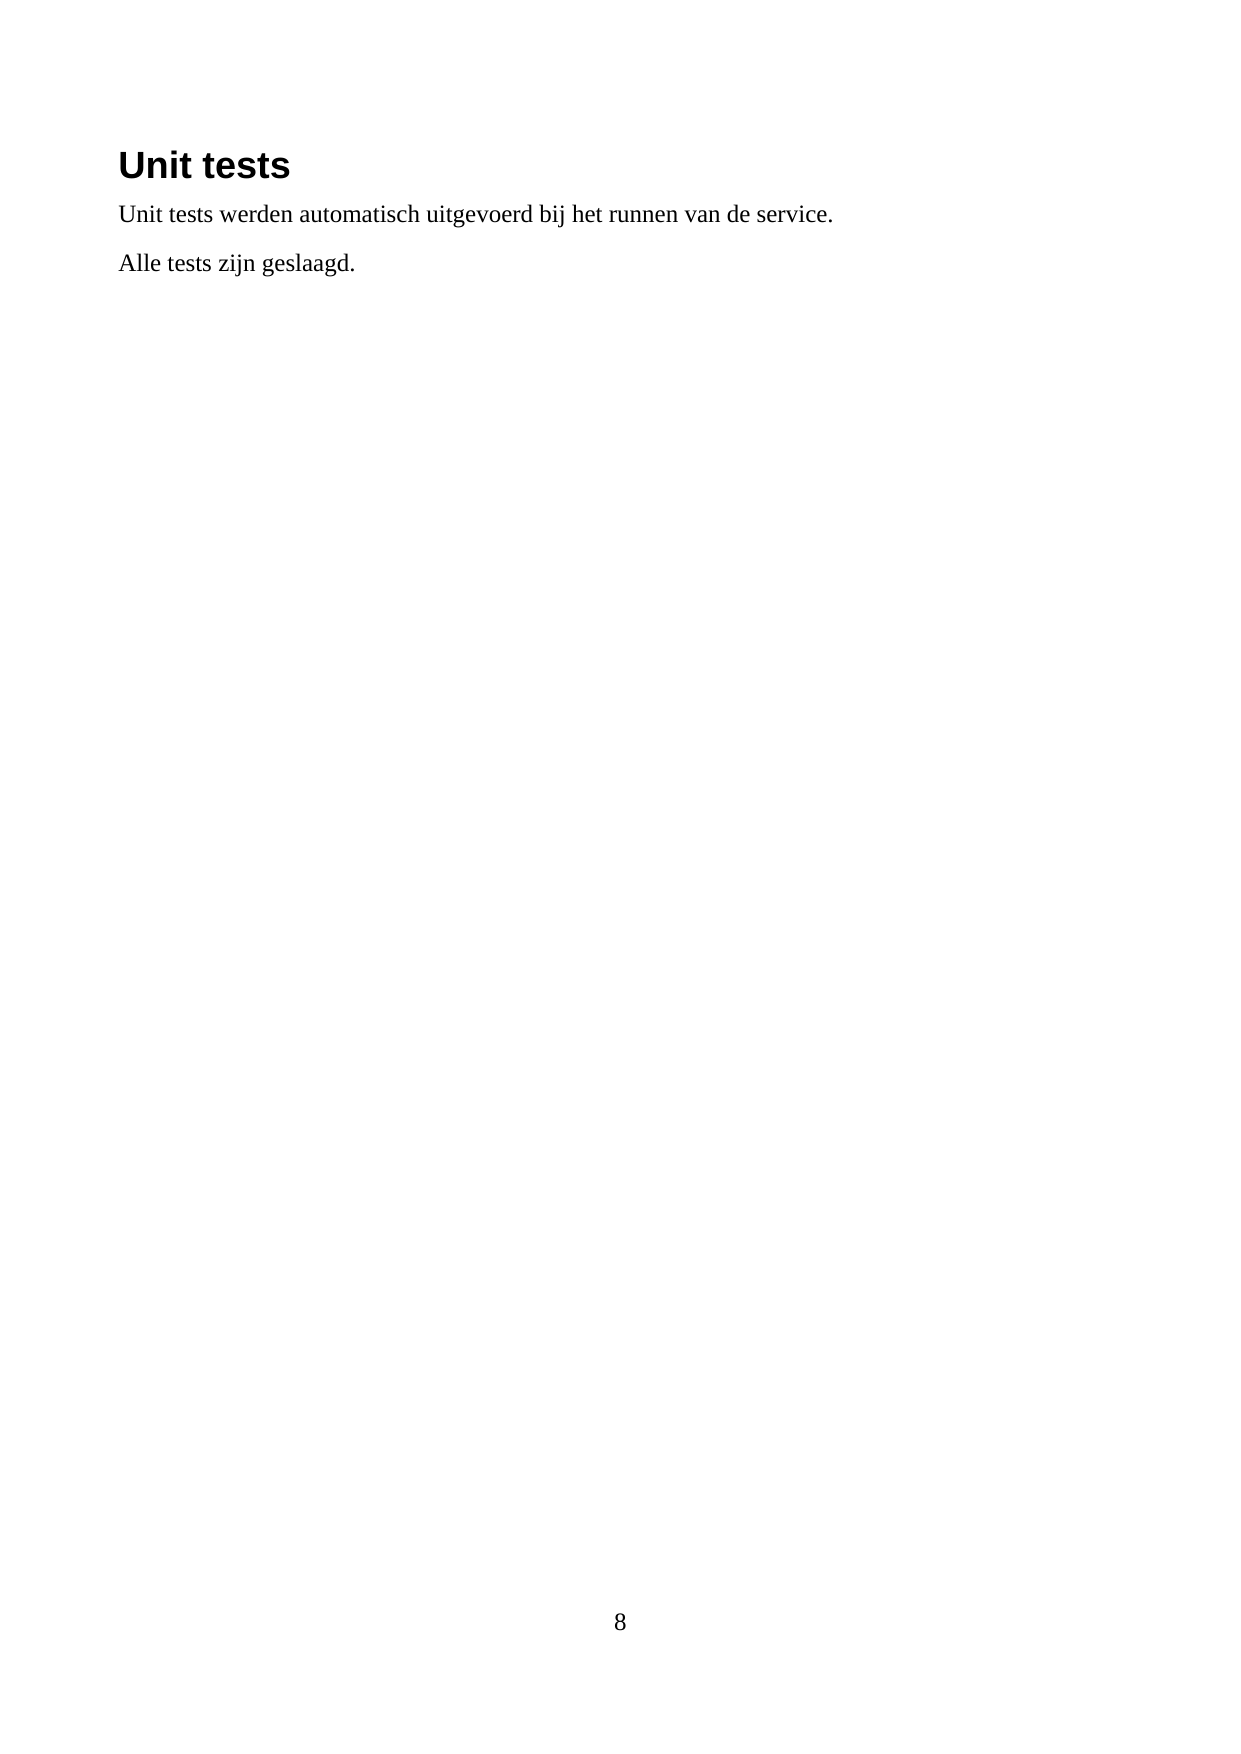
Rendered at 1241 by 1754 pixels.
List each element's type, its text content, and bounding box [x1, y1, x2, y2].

subtitle Unit tests [118, 143, 1122, 187]
text Alle tests zijn geslaagd. [118, 248, 1122, 277]
text Unit tests werden automatisch uitgevoerd bij het runnen van de service. [118, 199, 1122, 228]
